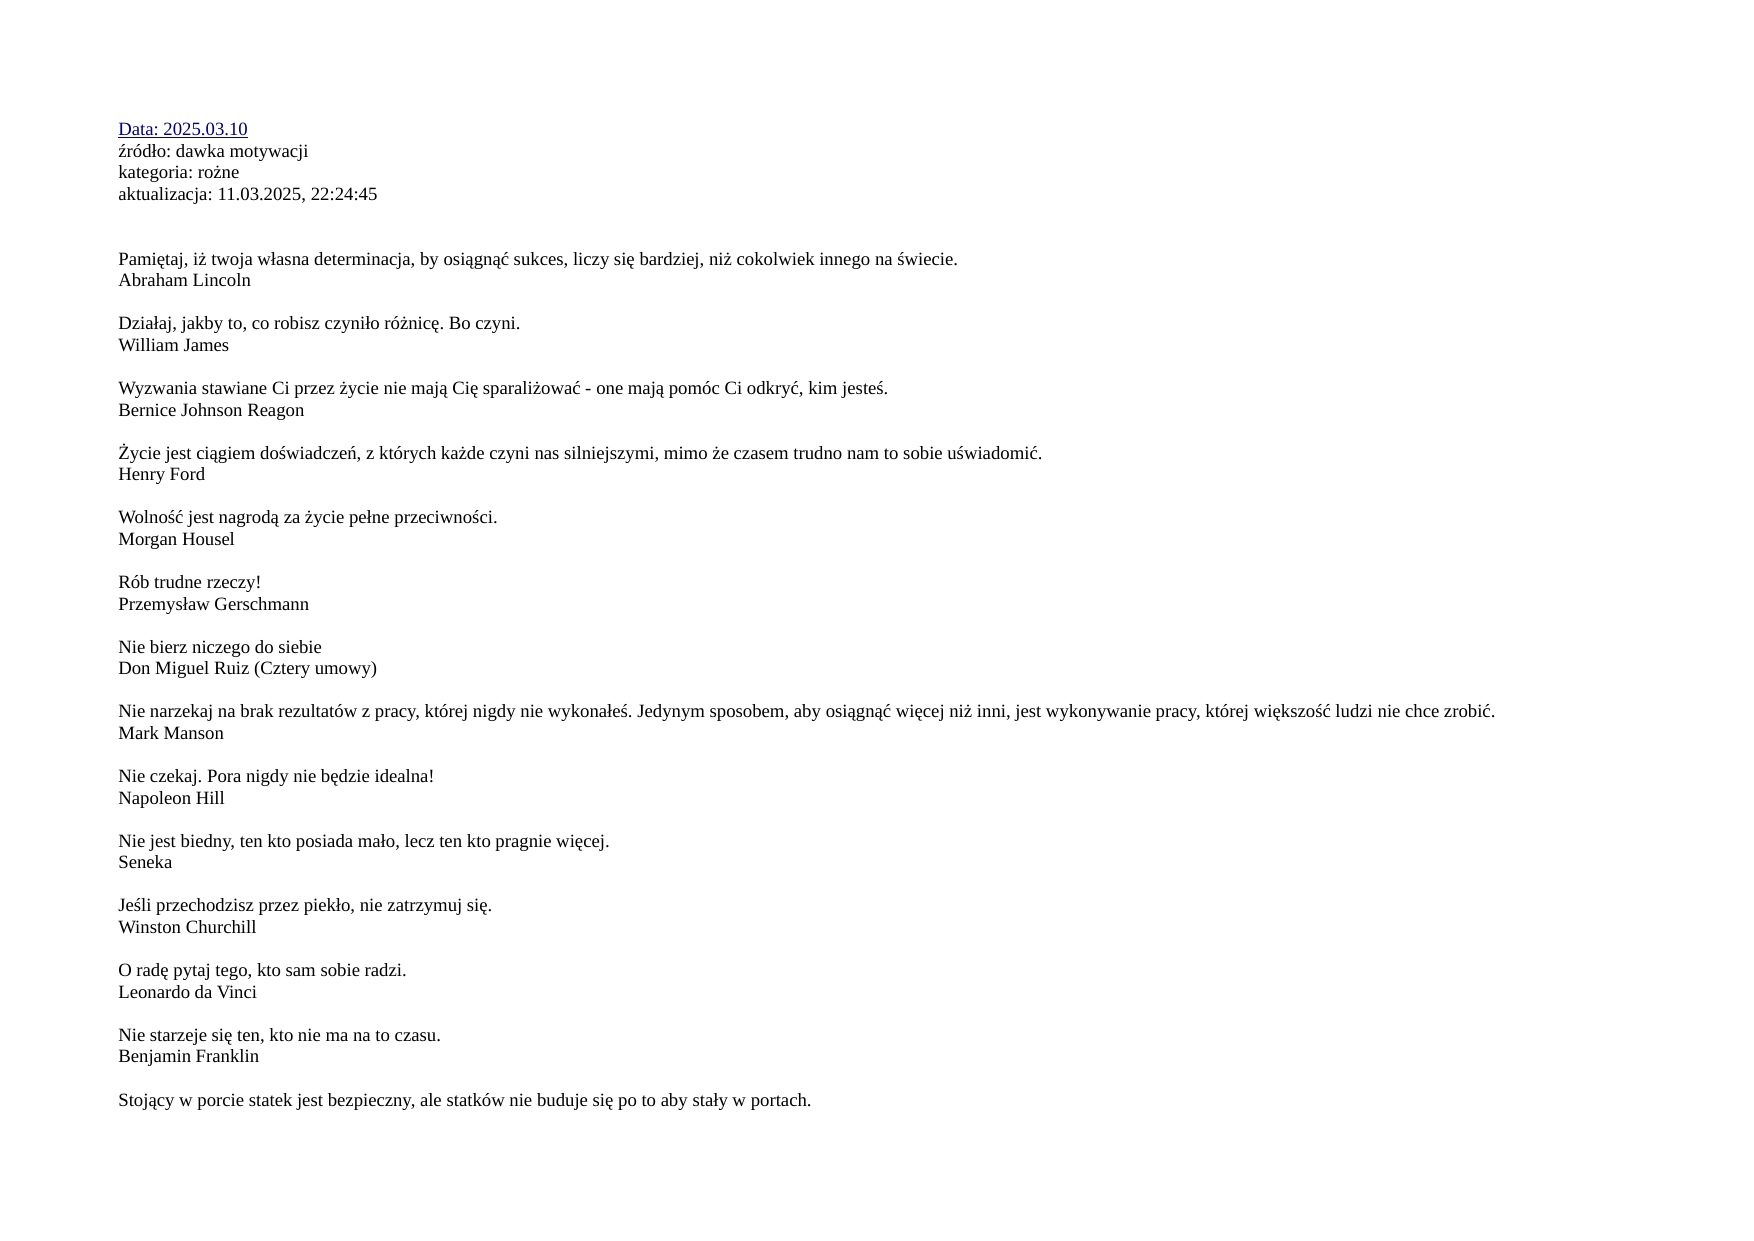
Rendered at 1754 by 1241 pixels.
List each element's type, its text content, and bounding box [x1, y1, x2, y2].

text Nie czekaj. Pora nigdy nie będzie idealna! [118, 765, 1636, 787]
text Mark Manson [118, 722, 1636, 743]
text Seneka [118, 851, 1636, 873]
text Stojący w porcie statek jest bezpieczny, ale statków nie buduje się po to aby stały w portach. [118, 1088, 1636, 1110]
text Don Miguel Ruiz (Cztery umowy) [118, 657, 1636, 679]
text kategoria: rożne [118, 161, 1636, 183]
text Napoleon Hill [118, 787, 1636, 808]
text O radę pytaj tego, kto sam sobie radzi. [118, 959, 1636, 981]
text Leonardo da Vinci [118, 981, 1636, 1002]
text Winston Churchill [118, 916, 1636, 937]
text źródło: dawka motywacji [118, 140, 1636, 161]
text Rób trudne rzeczy! [118, 571, 1636, 592]
text Morgan Housel [118, 528, 1636, 549]
text Henry Ford [118, 463, 1636, 485]
text Data: 2025.03.10 [118, 118, 1636, 140]
text Przemysław Gerschmann [118, 592, 1636, 614]
text Nie starzeje się ten, kto nie ma na to czasu. [118, 1024, 1636, 1045]
text Nie narzekaj na brak rezultatów z pracy, której nigdy nie wykonałeś. Jedynym sposobem, aby osiągnąć więcej niż inni, jest wykonywanie pracy, której większość ludzi nie chce zrobić. [118, 700, 1636, 722]
text Nie jest biedny, ten kto posiada mało, lecz ten kto pragnie więcej. [118, 830, 1636, 851]
text Wyzwania stawiane Ci przez życie nie mają Cię sparaliżować - one mają pomóc Ci odkryć, kim jesteś. [118, 377, 1636, 398]
text Bernice Johnson Reagon [118, 398, 1636, 420]
text Benjamin Franklin [118, 1045, 1636, 1067]
text Pamiętaj, iż twoja własna determinacja, by osiągnąć sukces, liczy się bardziej, niż cokolwiek innego na świecie. [118, 247, 1636, 269]
text aktualizacja: 11.03.2025, 22:24:14 [118, 183, 1636, 204]
text Życie jest ciągiem doświadczeń, z których każde czyni nas silniejszymi, mimo że czasem trudno nam to sobie uświadomić. [118, 442, 1636, 463]
text Nie bierz niczego do siebie [118, 636, 1636, 657]
text Abraham Lincoln [118, 269, 1636, 291]
text Jeśli przechodzisz przez piekło, nie zatrzymuj się. [118, 894, 1636, 916]
text Wolność jest nagrodą za życie pełne przeciwności. [118, 506, 1636, 528]
text Działaj, jakby to, co robisz czyniło różnicę. Bo czyni. [118, 312, 1636, 334]
text William James [118, 334, 1636, 355]
